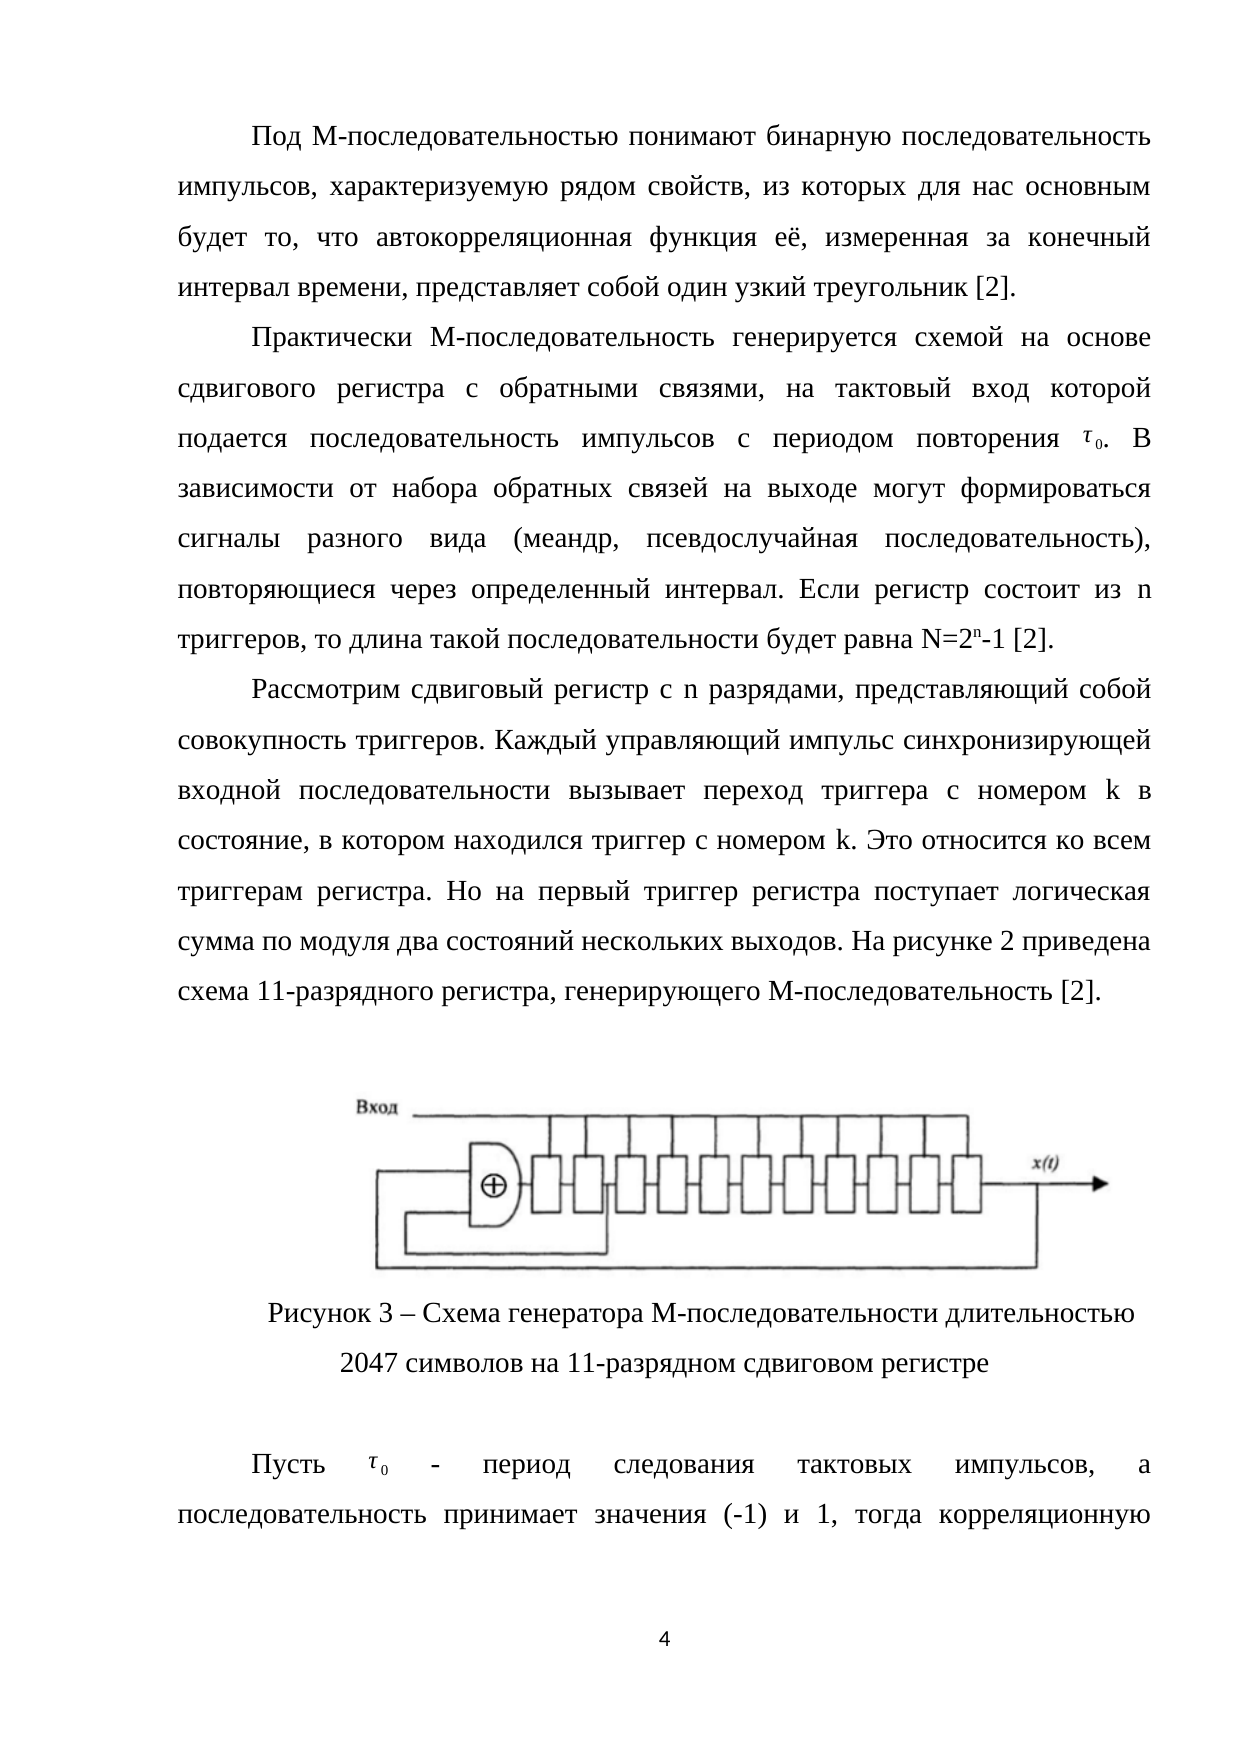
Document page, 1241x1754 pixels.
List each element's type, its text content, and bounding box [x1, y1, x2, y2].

text Рисунок 3 – Схема генератора М-последовательности длительностью 2047 символов на 11-разрядном сдвиговом регистре [177, 1295, 1152, 1379]
text Пусть - период следования тактовых импульсов, а последовательность принимает значения (-1) и 1, тогда корреляционную [177, 1446, 1152, 1529]
text Рассмотрим сдвиговый регистр с n разрядами, представляющий собой совокупность триггеров. Каждый управляющий импульс синхронизирующей входной последовательности вызывает переход триггера с номером k в состояние, в котором находился триггер с номером k. Это относится ко всем триггерам регистра. Но на первый триггер регистра поступает логическая сумма по модуля два состояний нескольких выходов. На рисунке 2 приведена схема 11-разрядного регистра, генерирующего М-последовательность [2]. [177, 672, 1152, 1007]
picture [283, 1074, 1119, 1281]
text Под М-последовательностью понимают бинарную последовательность импульсов, характеризуемую рядом свойств, из которых для нас основным будет то, что автокорреляционная функция её, измеренная за конечный интервал времени, представляет собой один узкий треугольник [2]. [177, 118, 1152, 303]
text Практически М-последовательность генерируется схемой на основе сдвигового регистра с обратными связями, на тактовый вход которой подается последовательность импульсов с периодом повторения . В зависимости от набора обратных связей на выходе могут формироваться сигналы разного вида (меандр, псевдослучайная последовательность), повторяющиеся через определенный интервал. Если регистр состоит из n триггеров, то длина такой последовательности будет равна N=2n-1 [2]. [177, 319, 1152, 655]
